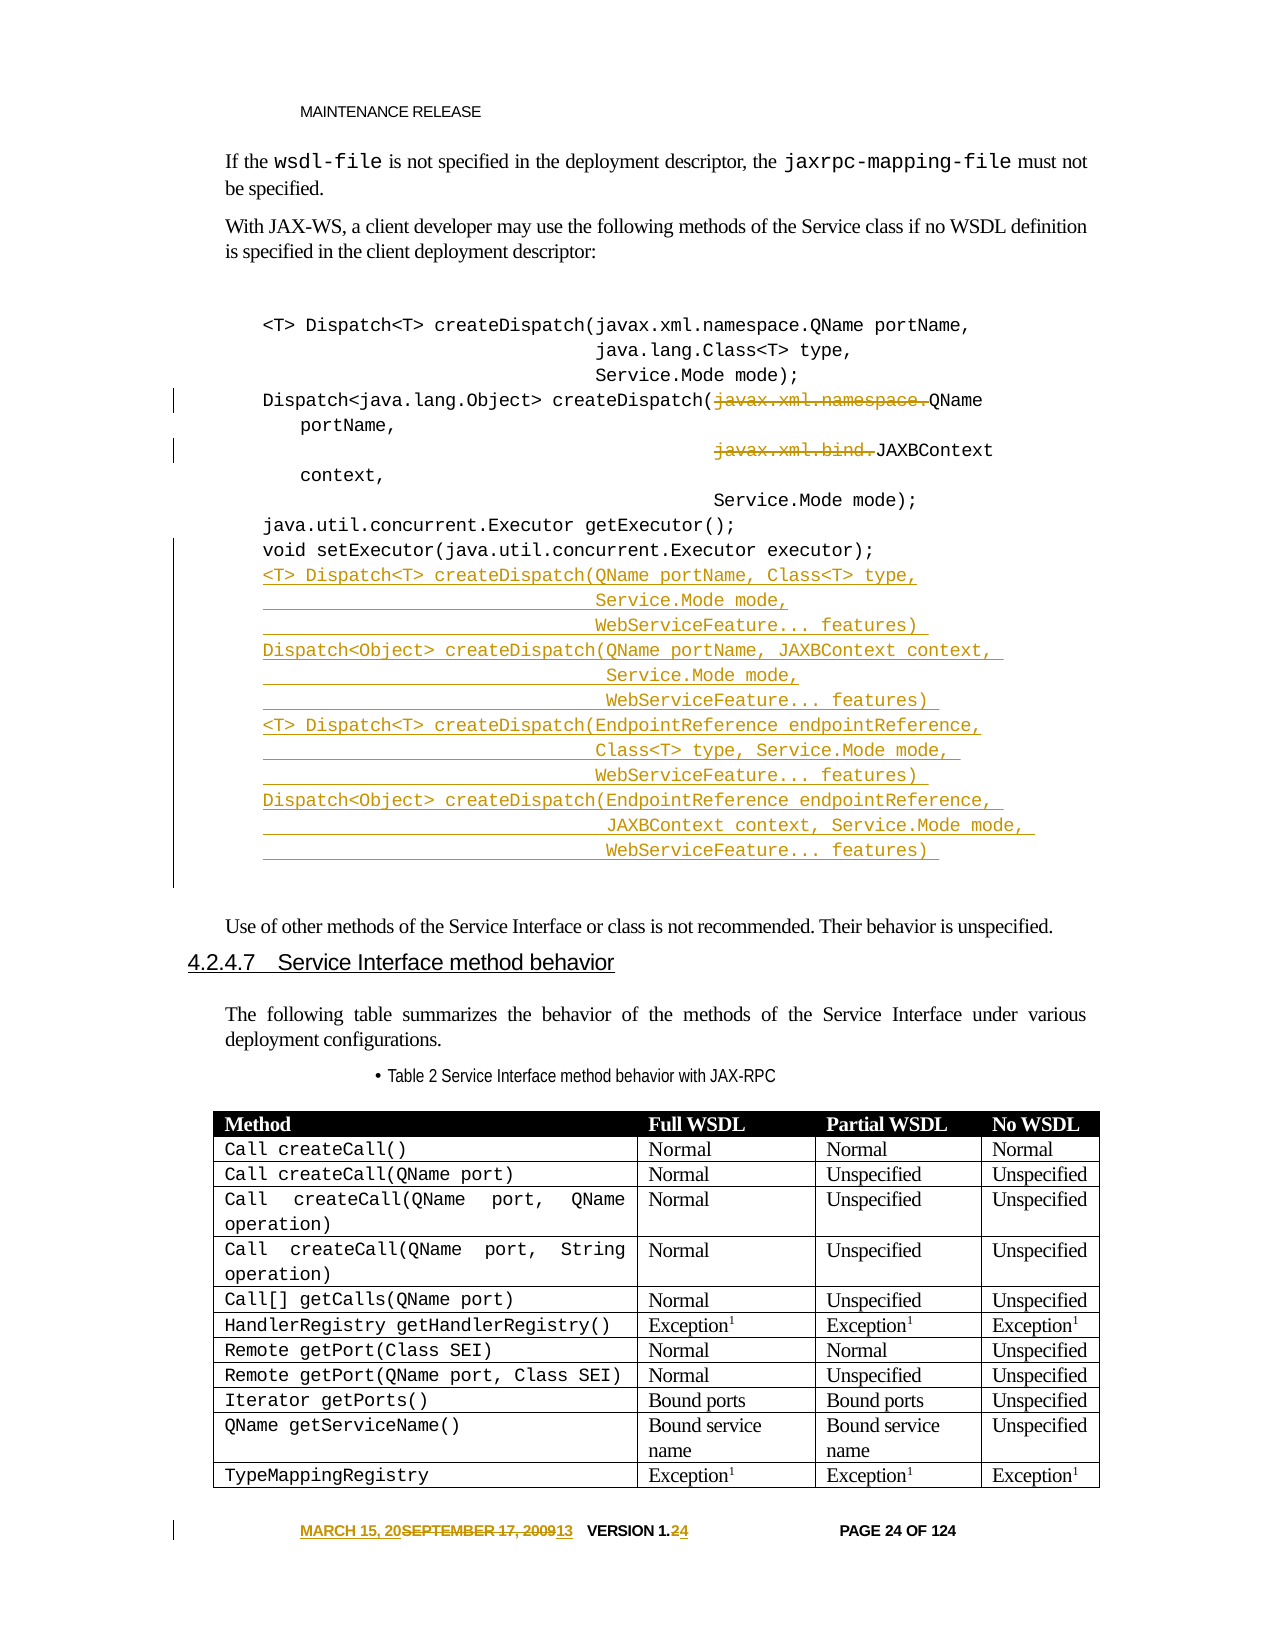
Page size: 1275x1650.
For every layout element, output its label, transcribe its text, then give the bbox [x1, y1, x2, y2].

table_cell Exception1 [638, 1313, 815, 1337]
table_cell HandlerRegistry getHandlerRegistry() [214, 1313, 637, 1337]
table_cell Unspecified [982, 1237, 1099, 1286]
text void setExecutor(java.util.concurrent.Executor executor); [187, 537, 1087, 562]
text Service.Mode mode); [262, 487, 1087, 512]
text JAXBContext context, [262, 437, 1087, 487]
table_cell Bound service name [816, 1413, 981, 1462]
table_cell Normal [816, 1137, 981, 1161]
table_cell Normal [638, 1363, 815, 1387]
text The following table summarizes the behavior of the methods of the Service Interface under various deployment configurations. [225, 1001, 1087, 1051]
table_cell Call[] getCalls(QName port) [214, 1287, 637, 1312]
table_header Method [214, 1112, 637, 1136]
text Dispatch<java.lang.Object> createDispatch(QName portName, [262, 387, 1087, 437]
table_cell Normal [638, 1162, 815, 1186]
table_cell Exception1 [816, 1463, 981, 1487]
text Service.Mode mode, [187, 587, 1087, 612]
text If the wsdl-file is not specified in the deployment descriptor, the jaxrpc-mapping-file must not be specified. [225, 150, 1087, 200]
table_cell Remote getPort(Class SEI) [214, 1338, 637, 1362]
text WebServiceFeature... features) [187, 762, 1087, 787]
table_cell Unspecified [816, 1363, 981, 1387]
text Dispatch<Object> createDispatch(EndpointReference endpointReference, [187, 787, 1087, 812]
table_cell Exception1 [982, 1463, 1099, 1487]
text <T> Dispatch<T> createDispatch(QName portName, Class<T> type, [187, 562, 1087, 587]
table_cell TypeMappingRegistry [214, 1463, 637, 1487]
table_cell Bound service name [638, 1413, 815, 1462]
subtitle Service Interface method behavior [187, 950, 1087, 976]
table_cell Normal [638, 1338, 815, 1362]
table_cell Call createCall() [214, 1137, 637, 1161]
table_cell Unspecified [982, 1287, 1099, 1312]
text With JAX-WS, a client developer may use the following methods of the Service class if no WSDL definition is specified in the client deployment descriptor: [225, 212, 1087, 262]
text Class<T> type, Service.Mode mode, [187, 737, 1087, 762]
table_cell Iterator getPorts() [214, 1388, 637, 1412]
text Service.Mode mode, [187, 662, 1087, 687]
table_cell Unspecified [982, 1338, 1099, 1362]
table_header Full WSDL [638, 1112, 815, 1136]
text Service.Mode mode); [262, 362, 1087, 387]
text WebServiceFeature... features) [187, 687, 1087, 712]
table_cell Unspecified [816, 1187, 981, 1236]
table_cell Unspecified [982, 1162, 1099, 1186]
table_cell Exception1 [638, 1463, 815, 1487]
table_cell Unspecified [982, 1363, 1099, 1387]
text Dispatch<Object> createDispatch(QName portName, JAXBContext context, [187, 637, 1087, 662]
table_cell Normal [816, 1338, 981, 1362]
text java.lang.Class<T> type, [262, 337, 1087, 362]
table_cell Normal [982, 1137, 1099, 1161]
table_cell Normal [638, 1137, 815, 1161]
text <T> Dispatch<T> createDispatch(javax.xml.namespace.QName portName, [262, 312, 1087, 337]
table_cell Normal [638, 1187, 815, 1236]
list Table 2 Service Interface method behavior with JAX-RPC [375, 1063, 1087, 1086]
table_cell Bound ports [638, 1388, 815, 1412]
table_cell Call createCall(QName port, String operation) [214, 1237, 637, 1286]
text WebServiceFeature... features) [187, 837, 1087, 862]
table_cell Unspecified [816, 1162, 981, 1186]
table_cell QName getServiceName() [214, 1413, 637, 1462]
table_cell Bound ports [816, 1388, 981, 1412]
text <T> Dispatch<T> createDispatch(EndpointReference endpointReference, [187, 712, 1087, 737]
table_cell Unspecified [982, 1388, 1099, 1412]
text Use of other methods of the Service Interface or class is not recommended. Their behavior is unspecified. [225, 912, 1087, 937]
table_cell Call createCall(QName port) [214, 1162, 637, 1186]
table_cell Normal [638, 1287, 815, 1312]
table_cell Call createCall(QName port, QName operation) [214, 1187, 637, 1236]
table_cell Unspecified [982, 1413, 1099, 1462]
table_cell Exception1 [982, 1313, 1099, 1337]
text java.util.concurrent.Executor getExecutor(); [187, 512, 1087, 537]
table_cell Unspecified [816, 1287, 981, 1312]
table_cell Exception1 [816, 1313, 981, 1337]
table_cell Normal [638, 1237, 815, 1286]
table_cell Unspecified [982, 1187, 1099, 1236]
text WebServiceFeature... features) [187, 612, 1087, 637]
table_header No WSDL [982, 1112, 1099, 1136]
text JAXBContext context, Service.Mode mode, [187, 812, 1087, 837]
table_header Partial WSDL [816, 1112, 981, 1136]
table_cell Remote getPort(QName port, Class SEI) [214, 1363, 637, 1387]
table_cell Unspecified [816, 1237, 981, 1286]
